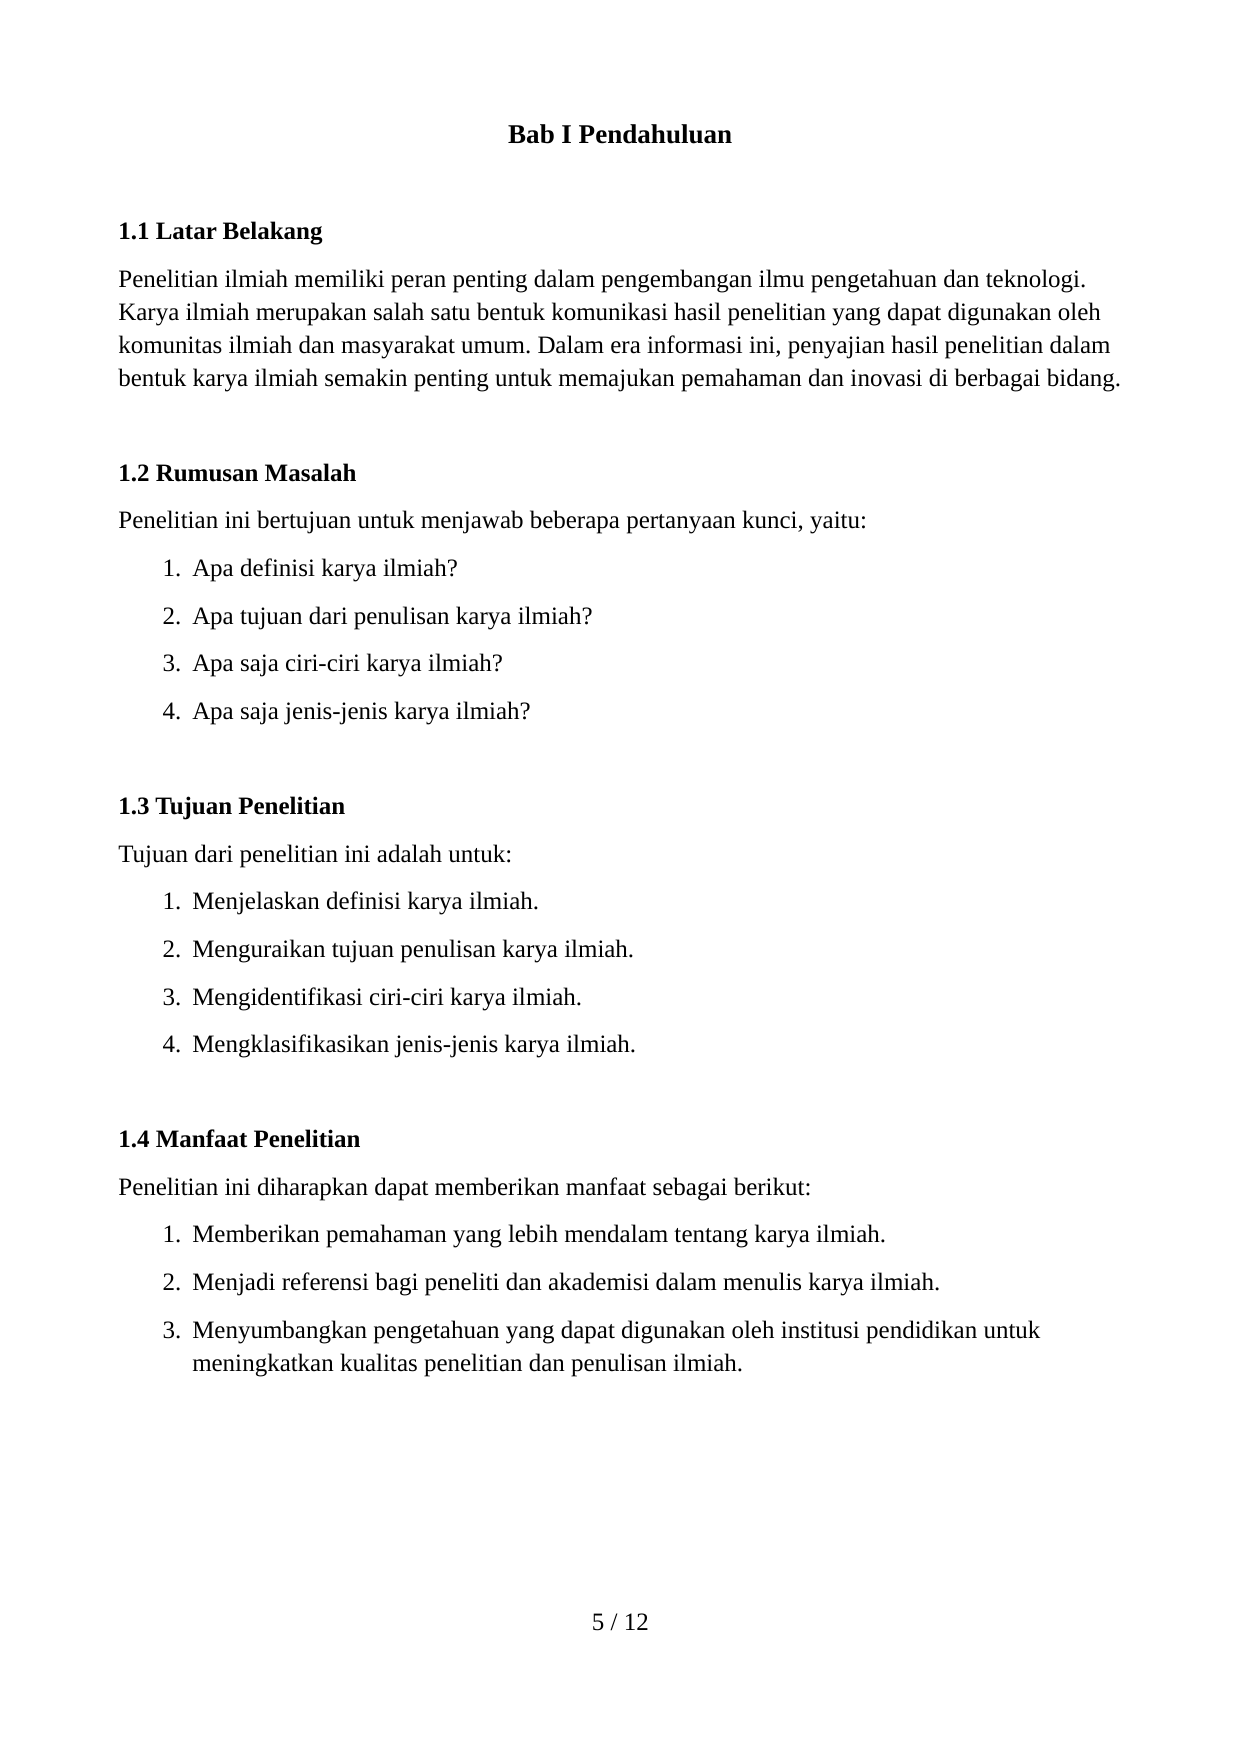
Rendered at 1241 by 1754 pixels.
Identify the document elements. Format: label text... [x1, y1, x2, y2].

text Penelitian ini bertujuan untuk menjawab beberapa pertanyaan kunci, yaitu: [118, 506, 1122, 534]
list Menjelaskan definisi karya ilmiah. [162, 886, 1122, 915]
text Penelitian ilmiah memiliki peran penting dalam pengembangan ilmu pengetahuan dan teknologi. Karya ilmiah merupakan salah satu bentuk komunikasi hasil penelitian yang dapat digunakan oleh komunitas ilmiah dan masyarakat umum. Dalam era informasi ini, penyajian hasil penelitian dalam bentuk karya ilmiah semakin penting untuk memajukan pemahaman dan inovasi di berbagai bidang. [118, 264, 1122, 391]
list Menguraikan tujuan penulisan karya ilmiah. [162, 934, 1122, 963]
list Apa saja ciri-ciri karya ilmiah? [162, 648, 1122, 677]
text Bab I Pendahuluan [118, 118, 1122, 149]
list Mengklasifikasikan jenis-jenis karya ilmiah. [162, 1029, 1122, 1058]
text Penelitian ini diharapkan dapat memberikan manfaat sebagai berikut: [118, 1172, 1122, 1201]
list Menyumbangkan pengetahuan yang dapat digunakan oleh institusi pendidikan untuk meningkatkan kualitas penelitian dan penulisan ilmiah. [162, 1315, 1122, 1377]
text 1.4 Manfaat Penelitian [118, 1124, 1122, 1153]
text 1.2 Rumusan Masalah [118, 458, 1122, 487]
text 1.3 Tujuan Penelitian [118, 791, 1122, 820]
list Menjadi referensi bagi peneliti dan akademisi dalam menulis karya ilmiah. [162, 1267, 1122, 1296]
list Memberikan pemahaman yang lebih mendalam tentang karya ilmiah. [162, 1219, 1122, 1248]
list Apa tujuan dari penulisan karya ilmiah? [162, 601, 1122, 629]
list Apa definisi karya ilmiah? [162, 553, 1122, 582]
text 1.1 Latar Belakang [118, 216, 1122, 245]
list Apa saja jenis-jenis karya ilmiah? [162, 696, 1122, 725]
list Mengidentifikasi ciri-ciri karya ilmiah. [162, 982, 1122, 1010]
text Tujuan dari penelitian ini adalah untuk: [118, 839, 1122, 867]
